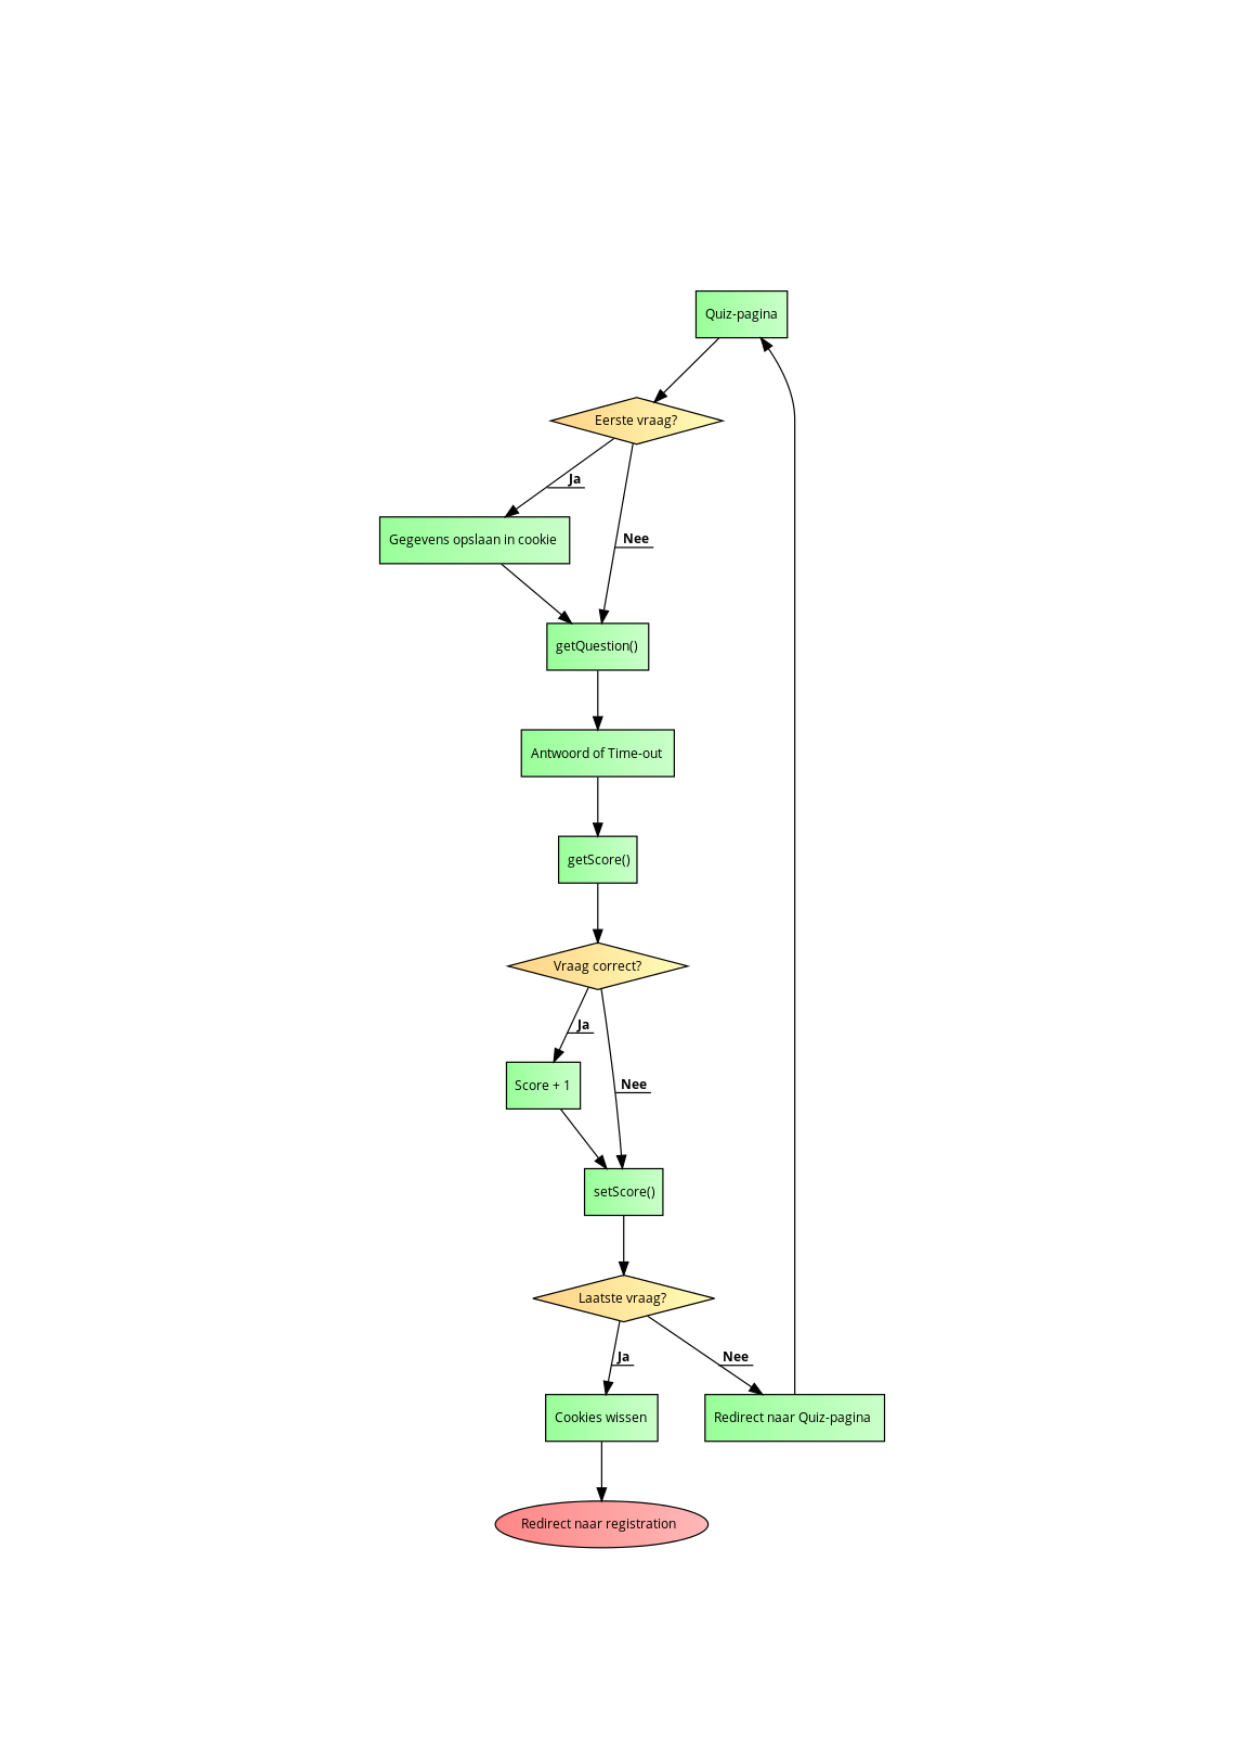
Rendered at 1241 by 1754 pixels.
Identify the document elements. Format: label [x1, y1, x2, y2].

picture [375, 289, 897, 1557]
